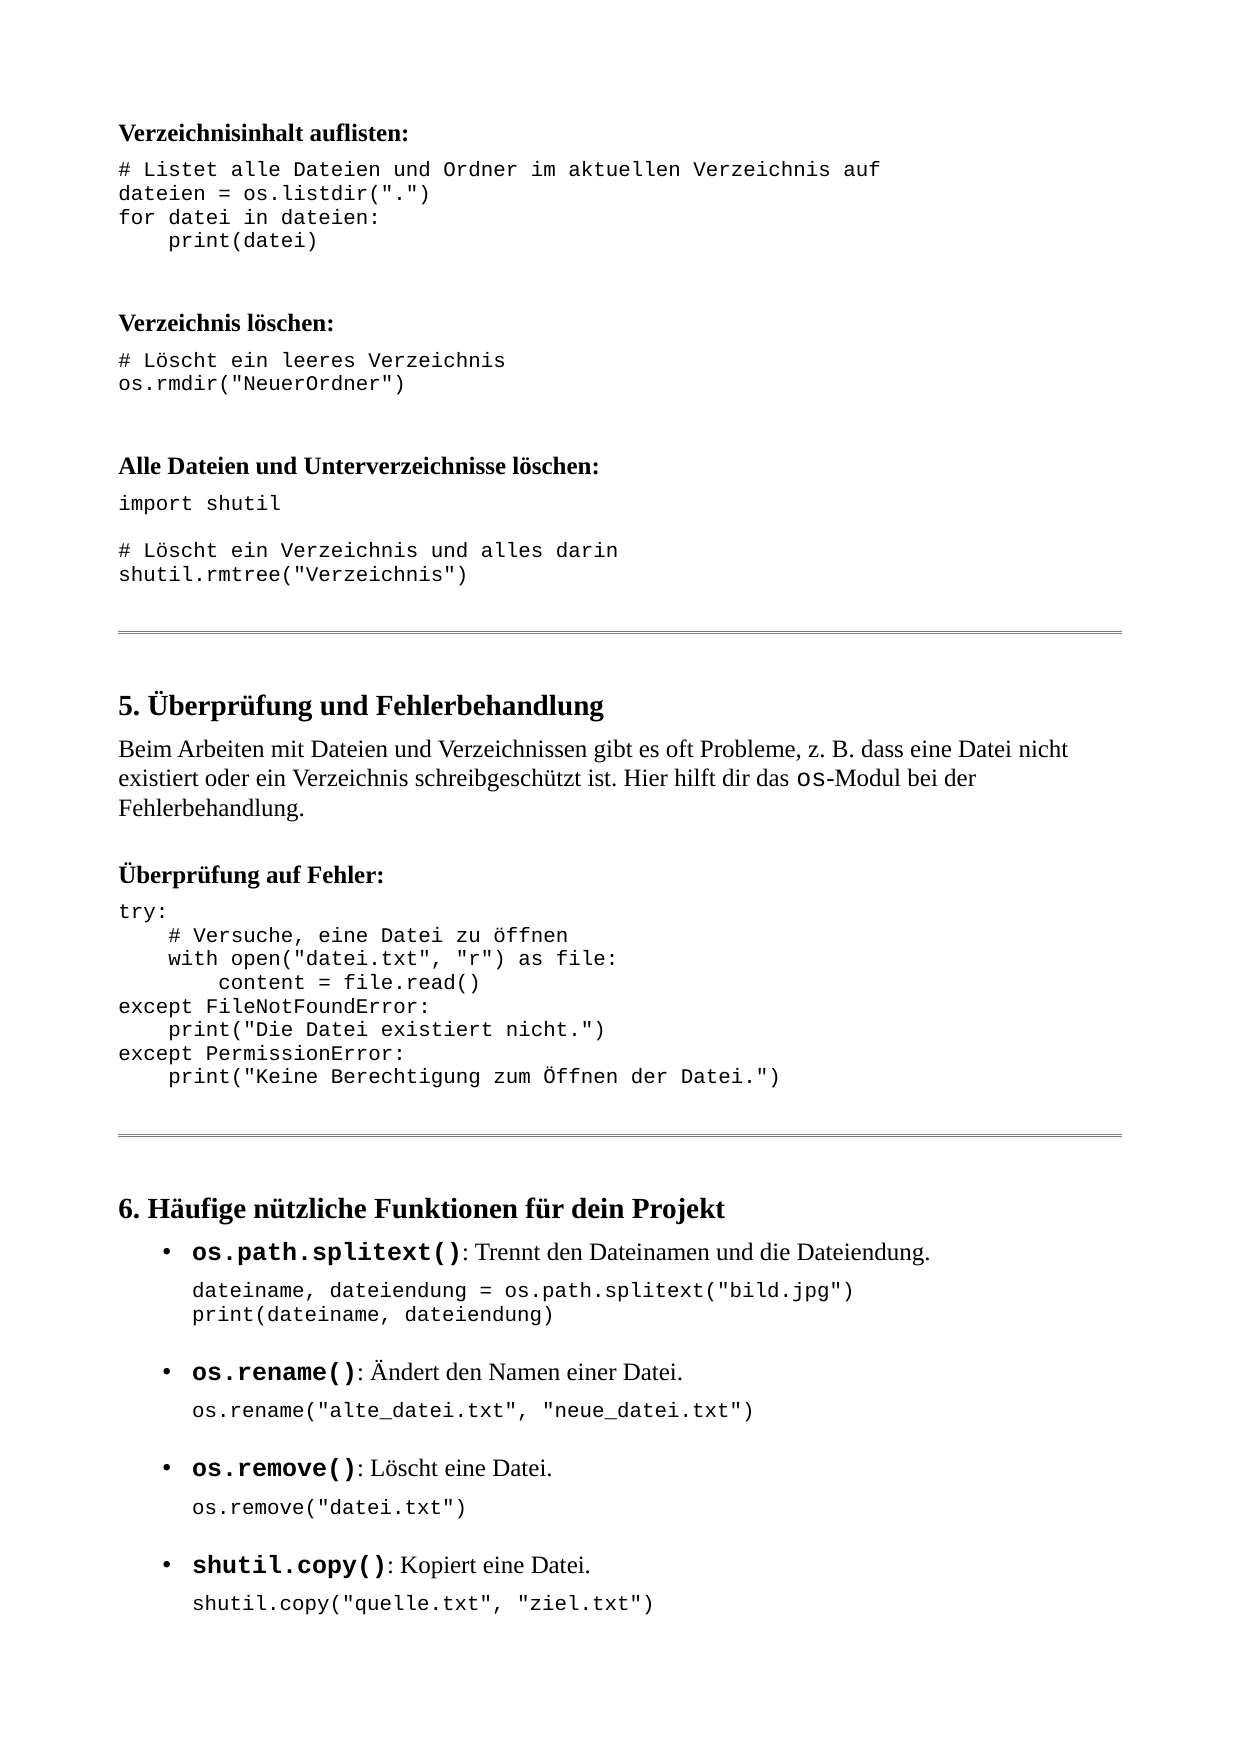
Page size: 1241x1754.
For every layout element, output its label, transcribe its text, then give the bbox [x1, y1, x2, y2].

subtitle Überprüfung auf Fehler: [118, 860, 1122, 888]
list os.remove("datei.txt") [162, 1497, 1122, 1520]
subtitle Verzeichnis löschen: [118, 308, 1122, 337]
text try: [118, 901, 1122, 925]
text dateien = os.listdir(".") [118, 183, 1122, 207]
subtitle 6. Häufige nützliche Funktionen für dein Projekt [118, 1191, 1122, 1224]
text # Versuche, eine Datei zu öffnen [118, 925, 1122, 948]
text print("Die Datei existiert nicht.") [118, 1019, 1122, 1043]
list os.path.splitext(): Trennt den Dateinamen und die Dateiendung. [162, 1237, 1122, 1268]
text for datei in dateien: [118, 207, 1122, 230]
text # Listet alle Dateien und Ordner im aktuellen Verzeichnis auf [118, 159, 1122, 183]
text print(datei) [118, 230, 1122, 254]
text content = file.read() [118, 972, 1122, 996]
list print(dateiname, dateiendung) [162, 1304, 1122, 1327]
text os.rmdir("NeuerOrdner") [118, 373, 1122, 397]
text print("Keine Berechtigung zum Öffnen der Datei.") [118, 1067, 1122, 1090]
text import shutil [118, 493, 1122, 516]
text # Löscht ein Verzeichnis und alles darin [118, 540, 1122, 564]
text with open("datei.txt", "r") as file: [118, 948, 1122, 972]
subtitle Alle Dateien und Unterverzeichnisse löschen: [118, 451, 1122, 480]
list os.remove(): Löscht eine Datei. [162, 1453, 1122, 1484]
list os.rename("alte_datei.txt", "neue_datei.txt") [162, 1400, 1122, 1424]
text Beim Arbeiten mit Dateien und Verzeichnissen gibt es oft Probleme, z. B. dass eine Datei nicht existiert oder ein Verzeichnis schreibgeschützt ist. Hier hilft dir das os-Modul bei der Fehlerbehandlung. [118, 734, 1122, 822]
list shutil.copy("quelle.txt", "ziel.txt") [162, 1593, 1122, 1617]
subtitle 5. Überprüfung und Fehlerbehandlung [118, 688, 1122, 721]
text except FileNotFoundError: [118, 996, 1122, 1019]
text shutil.rmtree("Verzeichnis") [118, 564, 1122, 587]
text # Löscht ein leeres Verzeichnis [118, 350, 1122, 373]
text except PermissionError: [118, 1043, 1122, 1067]
list os.rename(): Ändert den Namen einer Datei. [162, 1357, 1122, 1388]
list shutil.copy(): Kopiert eine Datei. [162, 1550, 1122, 1581]
subtitle Verzeichnisinhalt auflisten: [118, 118, 1122, 147]
list dateiname, dateiendung = os.path.splitext("bild.jpg") [162, 1280, 1122, 1304]
